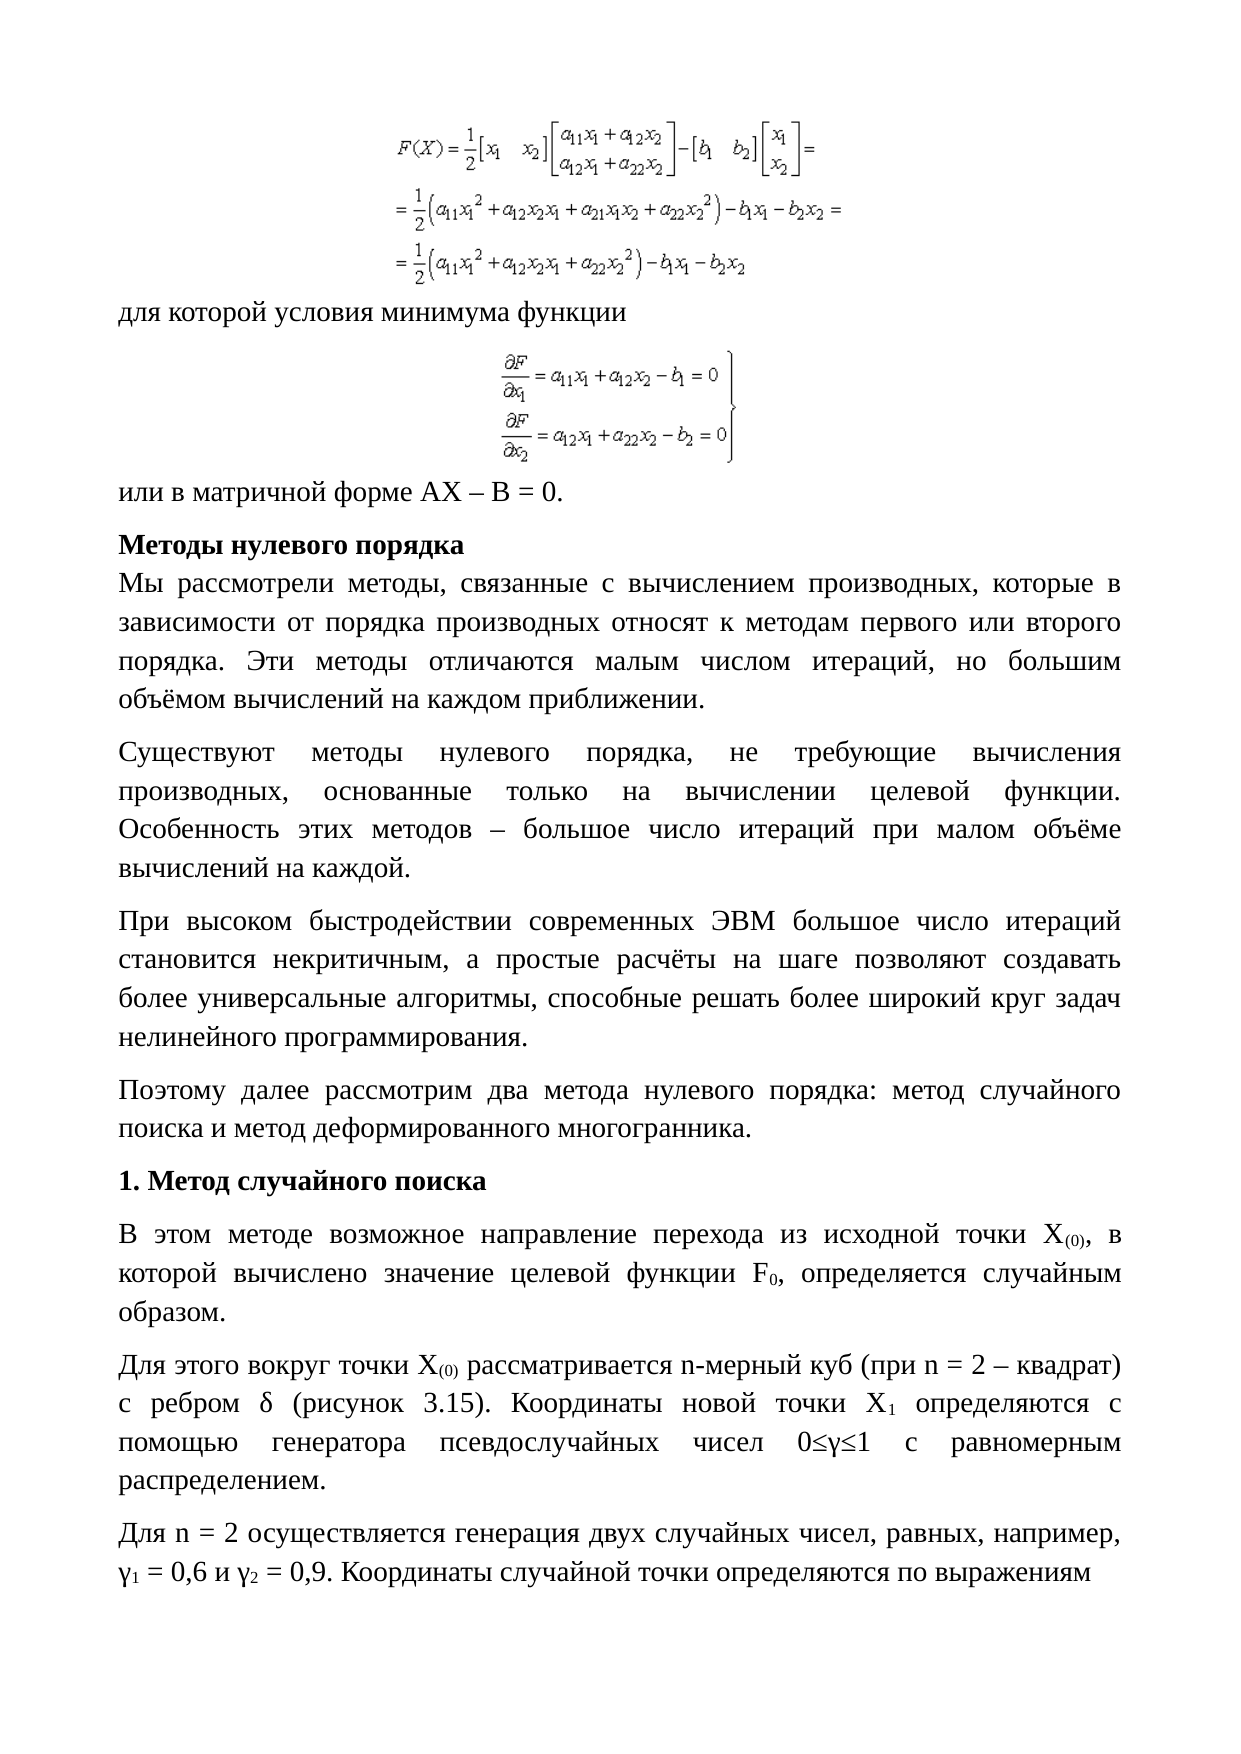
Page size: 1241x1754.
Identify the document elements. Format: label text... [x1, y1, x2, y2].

text 1. Метод случайного поиска [118, 1163, 1122, 1197]
text Существуют методы нулевого порядка, не требующие вычисления производных, основанные только на вычислении целевой функции. Особенность этих методов – большое число итераций при малом объёме вычислений на каждой. [118, 734, 1122, 883]
picture [498, 346, 742, 469]
picture [393, 118, 847, 289]
text Мы рассмотрели методы, связанные с вычислением производных, которые в зависимости от порядка производных относят к методам первого или второго порядка. Эти методы отличаются малым числом итераций, но большим объёмом вычислений на каждом приближении. [118, 566, 1122, 715]
text для которой условия минимума функции [118, 118, 1122, 327]
text или в матричной форме AX – B = 0. [118, 347, 1122, 507]
text В этом методе возможное направление перехода из исходной точки X(0), в которой вычислено значение целевой функции F0, определяется случайным образом. [118, 1217, 1122, 1327]
text Для этого вокруг точки X(0) рассматривается n-мерный куб (при n = 2 – квадрат) с ребром δ (рисунок 3.15). Координаты новой точки X1 определяются с помощью генератора псевдослучайных чисел 0≤γ≤1 с равномерным распределением. [118, 1347, 1122, 1496]
text Для n = 2 осуществляется генерация двух случайных чисел, равных, например, γ1 = 0,6 и γ2 = 0,9. Координаты случайной точки определяются по выражениям [118, 1516, 1122, 1588]
text При высоком быстродействии современных ЭВМ большое число итераций становится некритичным, а простые расчёты на шаге позволяют создавать более универсальные алгоритмы, способные решать более широкий круг задач нелинейного программирования. [118, 903, 1122, 1052]
text Поэтому далее рассмотрим два метода нулевого порядка: метод случайного поиска и метод деформированного многогранника. [118, 1072, 1122, 1144]
text Методы нулевого порядка [118, 527, 1122, 561]
